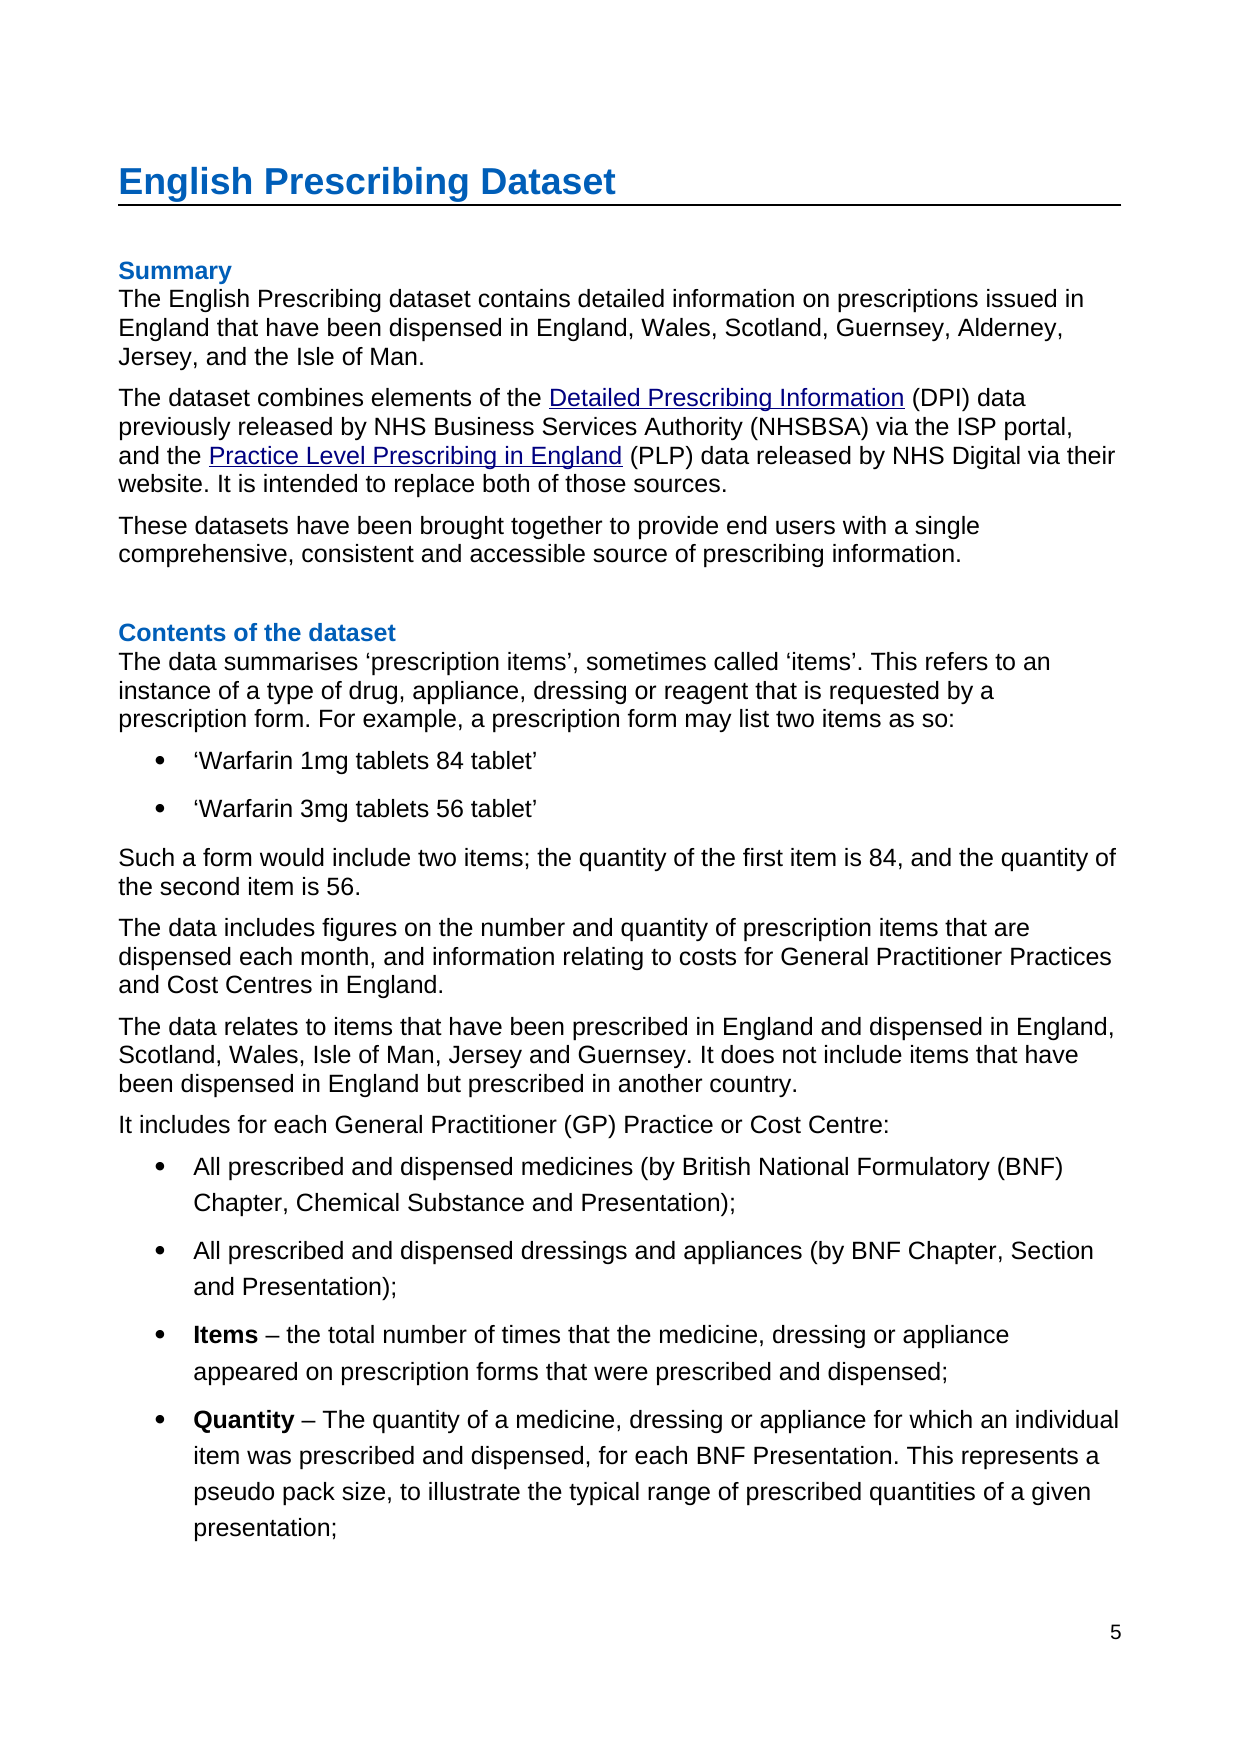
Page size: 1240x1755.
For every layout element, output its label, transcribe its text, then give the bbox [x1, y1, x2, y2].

list Items – the total number of times that the medicine, dressing or appliance appeared on prescription forms that were prescribed and dispensed; [156, 1320, 1121, 1385]
text The dataset combines elements of the Detailed Prescribing Information (DPI) data previously released by NHS Business Services Authority (NHSBSA) via the ISP portal, and the Practice Level Prescribing in England (PLP) data released by NHS Digital via their website. It is intended to replace both of those sources. [118, 383, 1121, 498]
text Such a form would include two items; the quantity of the first item is 84, and the quantity of the second item is 56. [118, 843, 1121, 900]
list All prescribed and dispensed medicines (by British National Formulatory (BNF) Chapter, Chemical Substance and Presentation); [156, 1151, 1121, 1216]
text The data includes figures on the number and quantity of prescription items that are dispensed each month, and information relating to costs for General Practitioner Practices and Cost Centres in England. [118, 913, 1121, 999]
subtitle English Prescribing Dataset [118, 159, 1121, 204]
text The English Prescribing dataset contains detailed information on prescriptions issued in England that have been dispensed in England, Wales, Scotland, Guernsey, Alderney, Jersey, and the Isle of Man. [118, 284, 1121, 371]
text These datasets have been brought together to provide end users with a single comprehensive, consistent and accessible source of prescribing information. [118, 511, 1121, 568]
list ‘Warfarin 1mg tablets 84 tablet’ [156, 746, 1121, 774]
list Quantity – The quantity of a medicine, dressing or appliance for which an individual item was prescribed and dispensed, for each BNF Presentation. This represents a pseudo pack size, to illustrate the typical range of prescribed quantities of a given presentation; [156, 1405, 1121, 1542]
text The data summarises ‘prescription items’, sometimes called ‘items’. This refers to an instance of a type of drug, appliance, dressing or reagent that is requested by a prescription form. For example, a prescription form may list two items as so: [118, 647, 1121, 733]
list ‘Warfarin 3mg tablets 56 tablet’ [156, 794, 1121, 823]
text It includes for each General Practitioner (GP) Practice or Cost Centre: [118, 1110, 1121, 1139]
list All prescribed and dispensed dressings and appliances (by BNF Chapter, Section and Presentation); [156, 1236, 1121, 1301]
text The data relates to items that have been prescribed in England and dispensed in England, Scotland, Wales, Isle of Man, Jersey and Guernsey. It does not include items that have been dispensed in England but prescribed in another country. [118, 1011, 1121, 1098]
subtitle Summary [118, 256, 1121, 284]
subtitle Contents of the dataset [118, 618, 1121, 647]
